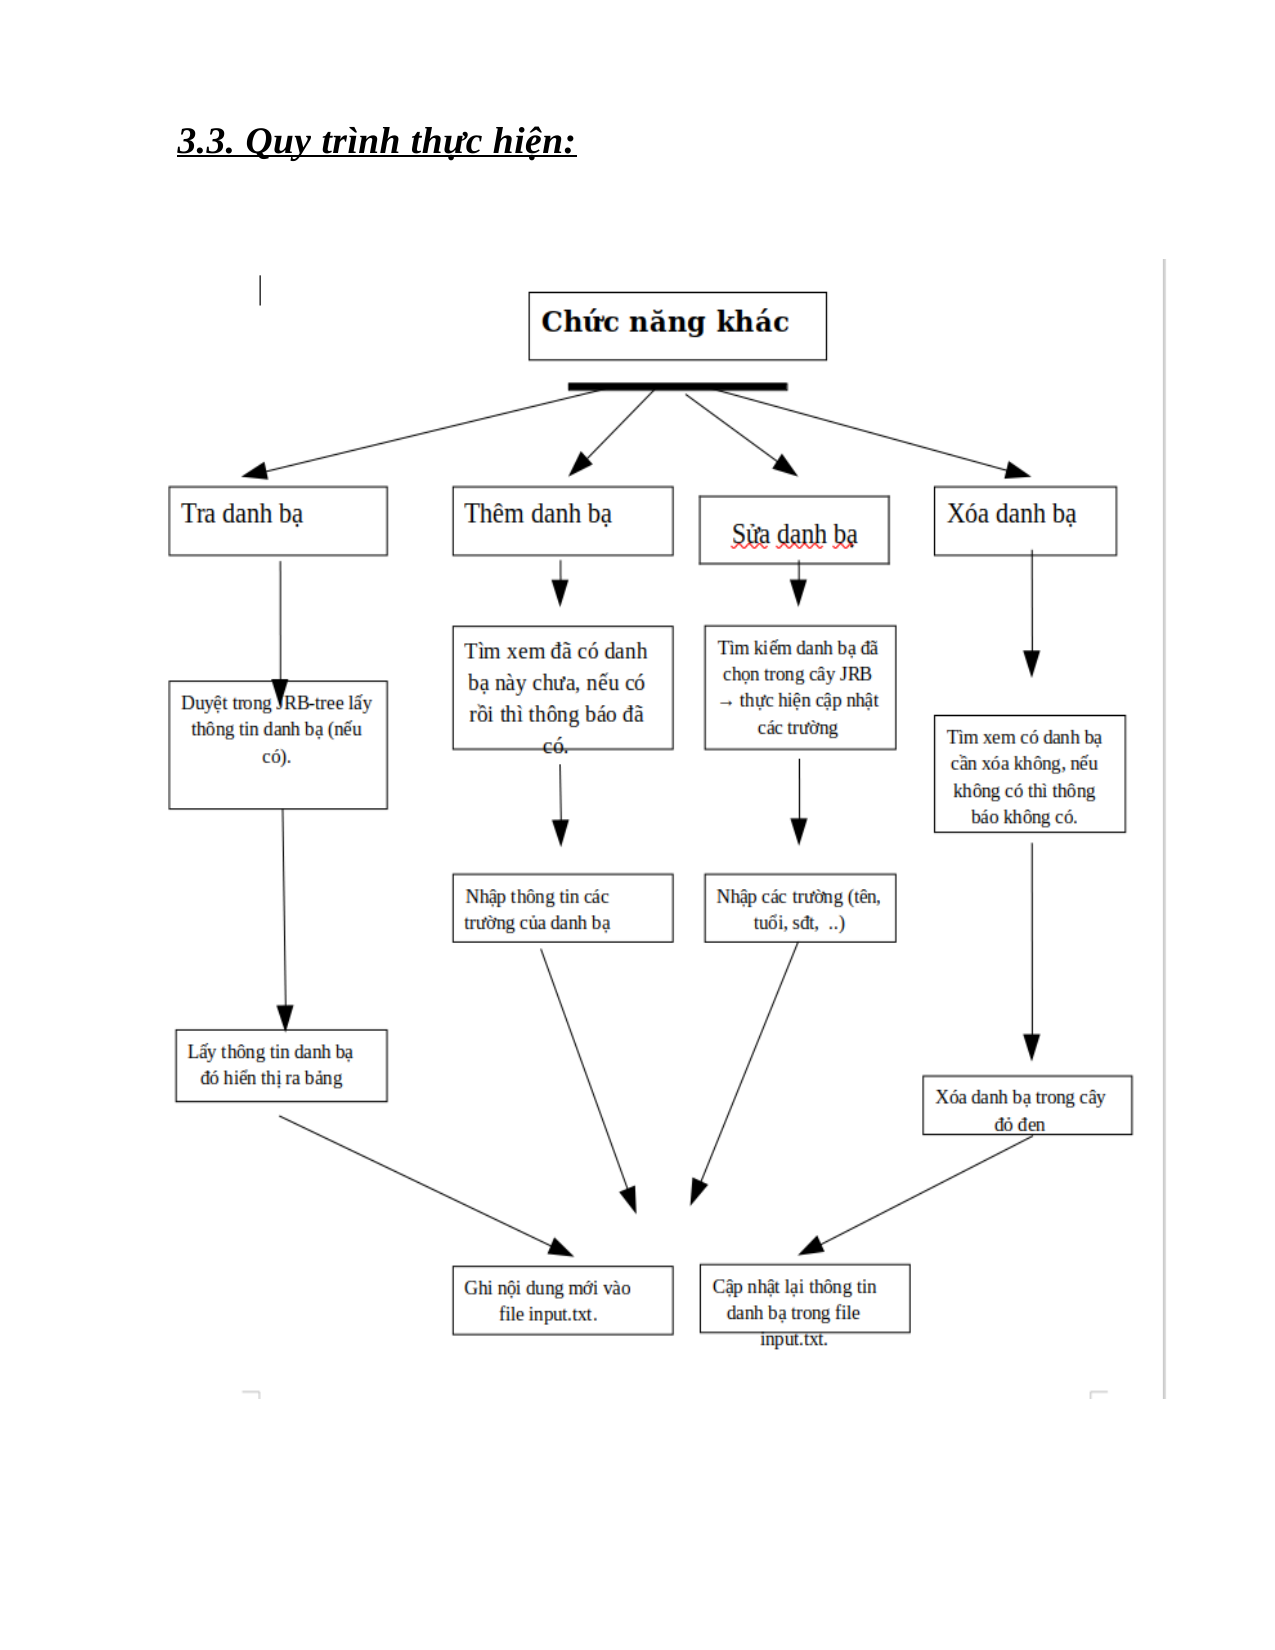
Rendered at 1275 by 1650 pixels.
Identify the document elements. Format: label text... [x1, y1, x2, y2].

text 3.3. Quy trình thực hiện: [177, 118, 1186, 161]
picture [131, 259, 1167, 1399]
